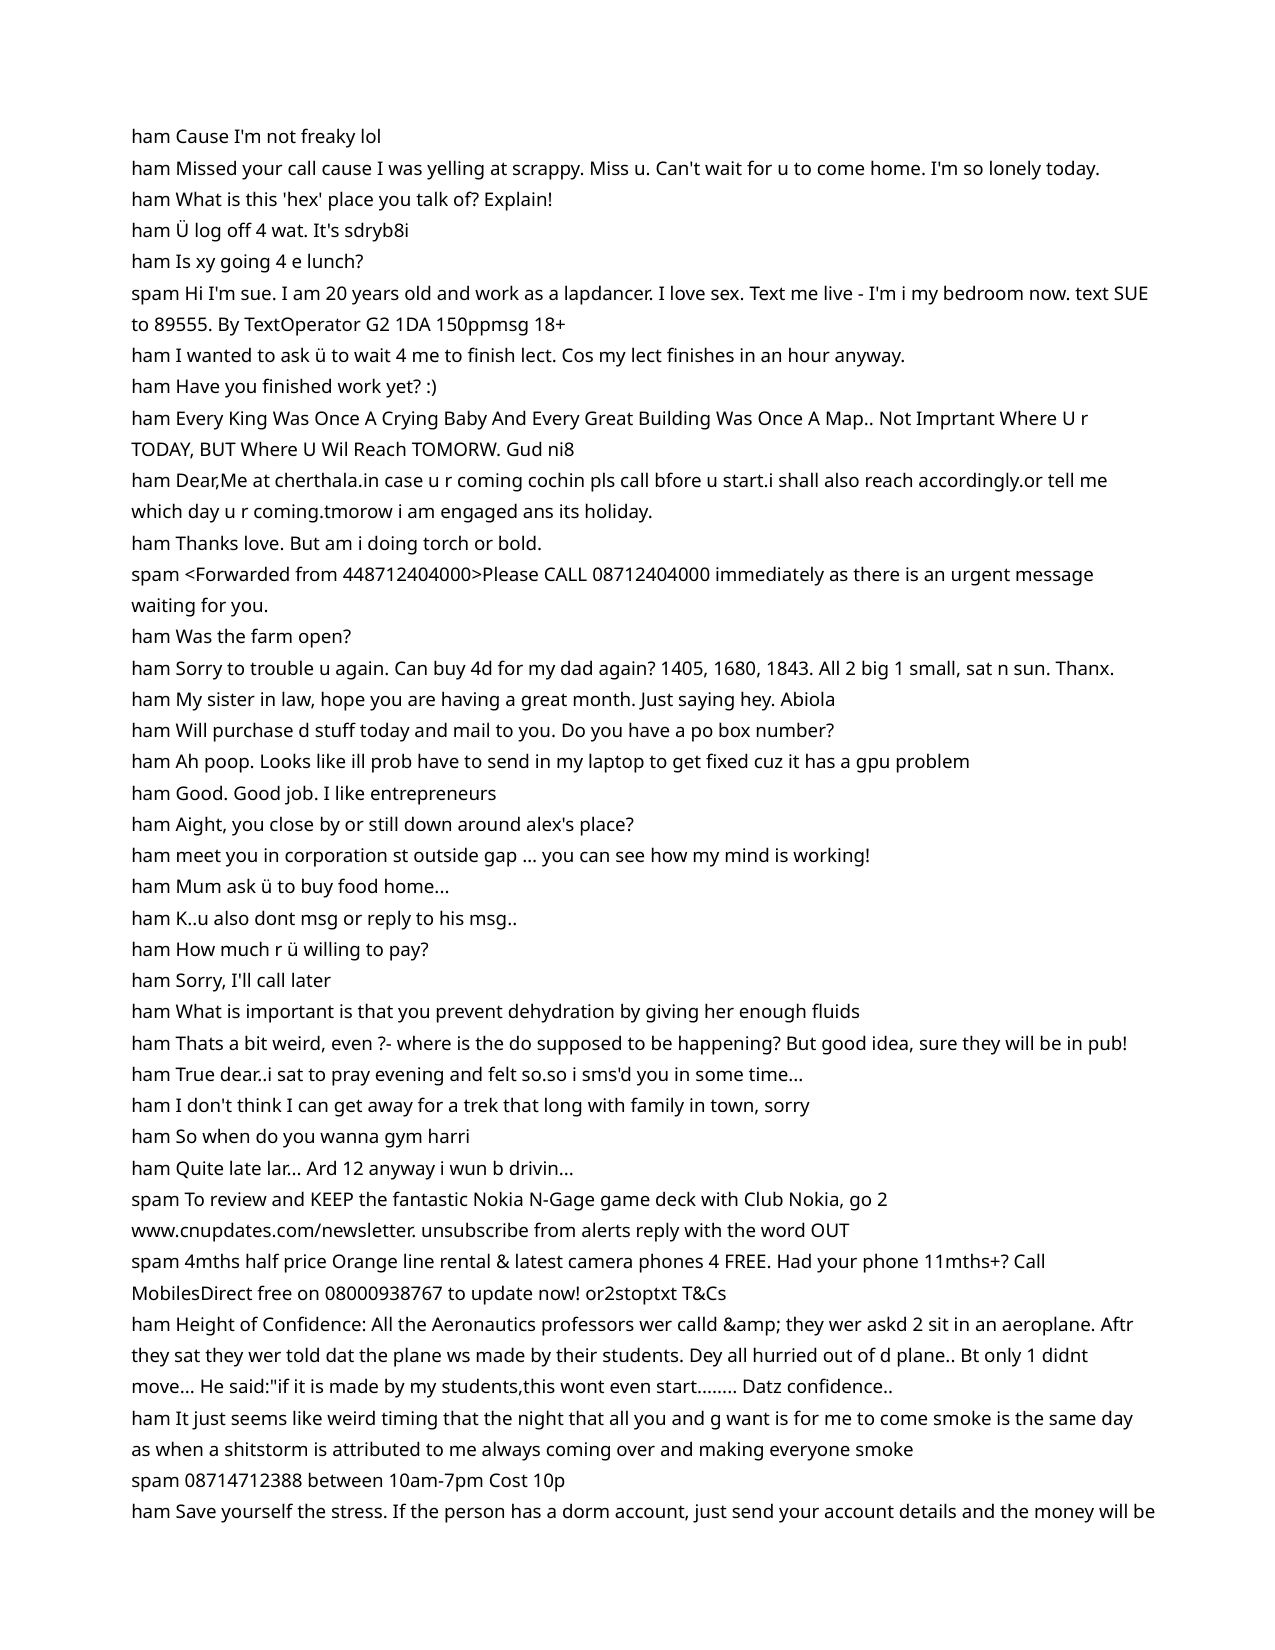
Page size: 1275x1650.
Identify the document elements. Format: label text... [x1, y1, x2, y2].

table_cell ham Good. Good job. I like entrepreneurs [131, 774, 1157, 806]
table_cell [118, 899, 131, 931]
table_cell [118, 1149, 131, 1181]
table_cell [118, 712, 131, 743]
table_cell [118, 1024, 131, 1056]
table_cell [118, 837, 131, 868]
table_cell ham Dear,Me at cherthala.in case u r coming cochin pls call bfore u start.i shall also reach accordingly.or tell me which day u r coming.tmorow i am engaged ans its holiday. [131, 462, 1157, 524]
table_cell spam 08714712388 between 10am-7pm Cost 10p [131, 1462, 1157, 1493]
table_cell [118, 556, 131, 618]
table_cell ham Every King Was Once A Crying Baby And Every Great Building Was Once A Map.. Not Imprtant Where U r TODAY, BUT Where U Wil Reach TOMORW. Gud ni8 [131, 399, 1157, 462]
table_cell ham Quite late lar... Ard 12 anyway i wun b drivin... [131, 1149, 1157, 1181]
table_cell [118, 243, 131, 274]
table_cell [118, 399, 131, 462]
table_cell [118, 274, 131, 337]
table_cell [118, 806, 131, 837]
table_cell ham What is this 'hex' place you talk of? Explain! [131, 181, 1157, 212]
table_cell [118, 1462, 131, 1493]
table_cell ham Cause I'm not freaky lol [131, 118, 1157, 149]
table_cell ham meet you in corporation st outside gap … you can see how my mind is working! [131, 837, 1157, 868]
table_cell ham How much r ü willing to pay? [131, 931, 1157, 962]
table_cell ham Was the farm open? [131, 618, 1157, 649]
table_cell ham What is important is that you prevent dehydration by giving her enough fluids [131, 993, 1157, 1024]
table_cell [118, 649, 131, 681]
table_cell [118, 993, 131, 1024]
table_cell ham Sorry, I'll call later [131, 962, 1157, 993]
table_cell spam Hi I'm sue. I am 20 years old and work as a lapdancer. I love sex. Text me live - I'm i my bedroom now. text SUE to 89555. By TextOperator G2 1DA 150ppmsg 18+ [131, 274, 1157, 337]
table_cell spam To review and KEEP the fantastic Nokia N-Gage game deck with Club Nokia, go 2 www.cnupdates.com/newsletter. unsubscribe from alerts reply with the word OUT [131, 1181, 1157, 1243]
table_cell [118, 524, 131, 556]
table_cell [118, 462, 131, 524]
table_cell ham Height of Confidence: All the Aeronautics professors wer calld &amp; they wer askd 2 sit in an aeroplane. Aftr they sat they wer told dat the plane ws made by their students. Dey all hurried out of d plane.. Bt only 1 didnt move... He said:"if it is made by my students,this wont even start........ Datz confidence.. [131, 1306, 1157, 1399]
table_cell spam <Forwarded from 448712404000>Please CALL 08712404000 immediately as there is an urgent message waiting for you. [131, 556, 1157, 618]
table_cell [118, 1056, 131, 1087]
table_cell ham Sorry to trouble u again. Can buy 4d for my dad again? 1405, 1680, 1843. All 2 big 1 small, sat n sun. Thanx. [131, 649, 1157, 681]
table_cell [118, 118, 131, 149]
table_cell ham I don't think I can get away for a trek that long with family in town, sorry [131, 1087, 1157, 1118]
table_cell [118, 1181, 131, 1243]
table_cell ham Mum ask ü to buy food home... [131, 868, 1157, 899]
table_cell ham Have you finished work yet? :) [131, 368, 1157, 399]
table_cell spam 4mths half price Orange line rental & latest camera phones 4 FREE. Had your phone 11mths+? Call MobilesDirect free on 08000938767 to update now! or2stoptxt T&Cs [131, 1243, 1157, 1306]
table_cell ham Ü log off 4 wat. It's sdryb8i [131, 212, 1157, 243]
table_cell [118, 1493, 131, 1524]
table_cell [118, 1399, 131, 1462]
table_cell ham Ah poop. Looks like ill prob have to send in my laptop to get fixed cuz it has a gpu problem [131, 743, 1157, 774]
table_cell [118, 743, 131, 774]
table_cell ham Save yourself the stress. If the person has a dorm account, just send your account details and the money will be [131, 1493, 1157, 1524]
table_cell [118, 962, 131, 993]
table_cell [118, 181, 131, 212]
table_cell ham True dear..i sat to pray evening and felt so.so i sms'd you in some time... [131, 1056, 1157, 1087]
table_cell [118, 868, 131, 899]
table_cell [118, 1243, 131, 1306]
table_cell [118, 774, 131, 806]
table_cell ham My sister in law, hope you are having a great month. Just saying hey. Abiola [131, 681, 1157, 712]
table_cell ham It just seems like weird timing that the night that all you and g want is for me to come smoke is the same day as when a shitstorm is attributed to me always coming over and making everyone smoke [131, 1399, 1157, 1462]
table_cell ham Missed your call cause I was yelling at scrappy. Miss u. Can't wait for u to come home. I'm so lonely today. [131, 149, 1157, 181]
table_cell [118, 368, 131, 399]
table_cell ham K..u also dont msg or reply to his msg.. [131, 899, 1157, 931]
table_cell [118, 931, 131, 962]
table_cell [118, 618, 131, 649]
table_cell ham Aight, you close by or still down around alex's place? [131, 806, 1157, 837]
table_cell ham Is xy going 4 e lunch? [131, 243, 1157, 274]
table_cell ham So when do you wanna gym harri [131, 1118, 1157, 1149]
table_cell ham Thats a bit weird, even ?- where is the do supposed to be happening? But good idea, sure they will be in pub! [131, 1024, 1157, 1056]
table_cell [118, 1087, 131, 1118]
table_cell [118, 212, 131, 243]
table_cell [118, 681, 131, 712]
table_cell ham Will purchase d stuff today and mail to you. Do you have a po box number? [131, 712, 1157, 743]
table_cell [118, 337, 131, 368]
table_cell ham I wanted to ask ü to wait 4 me to finish lect. Cos my lect finishes in an hour anyway. [131, 337, 1157, 368]
table_cell [118, 1118, 131, 1149]
table_cell [118, 1306, 131, 1399]
table_cell ham Thanks love. But am i doing torch or bold. [131, 524, 1157, 556]
table_cell [118, 149, 131, 181]
